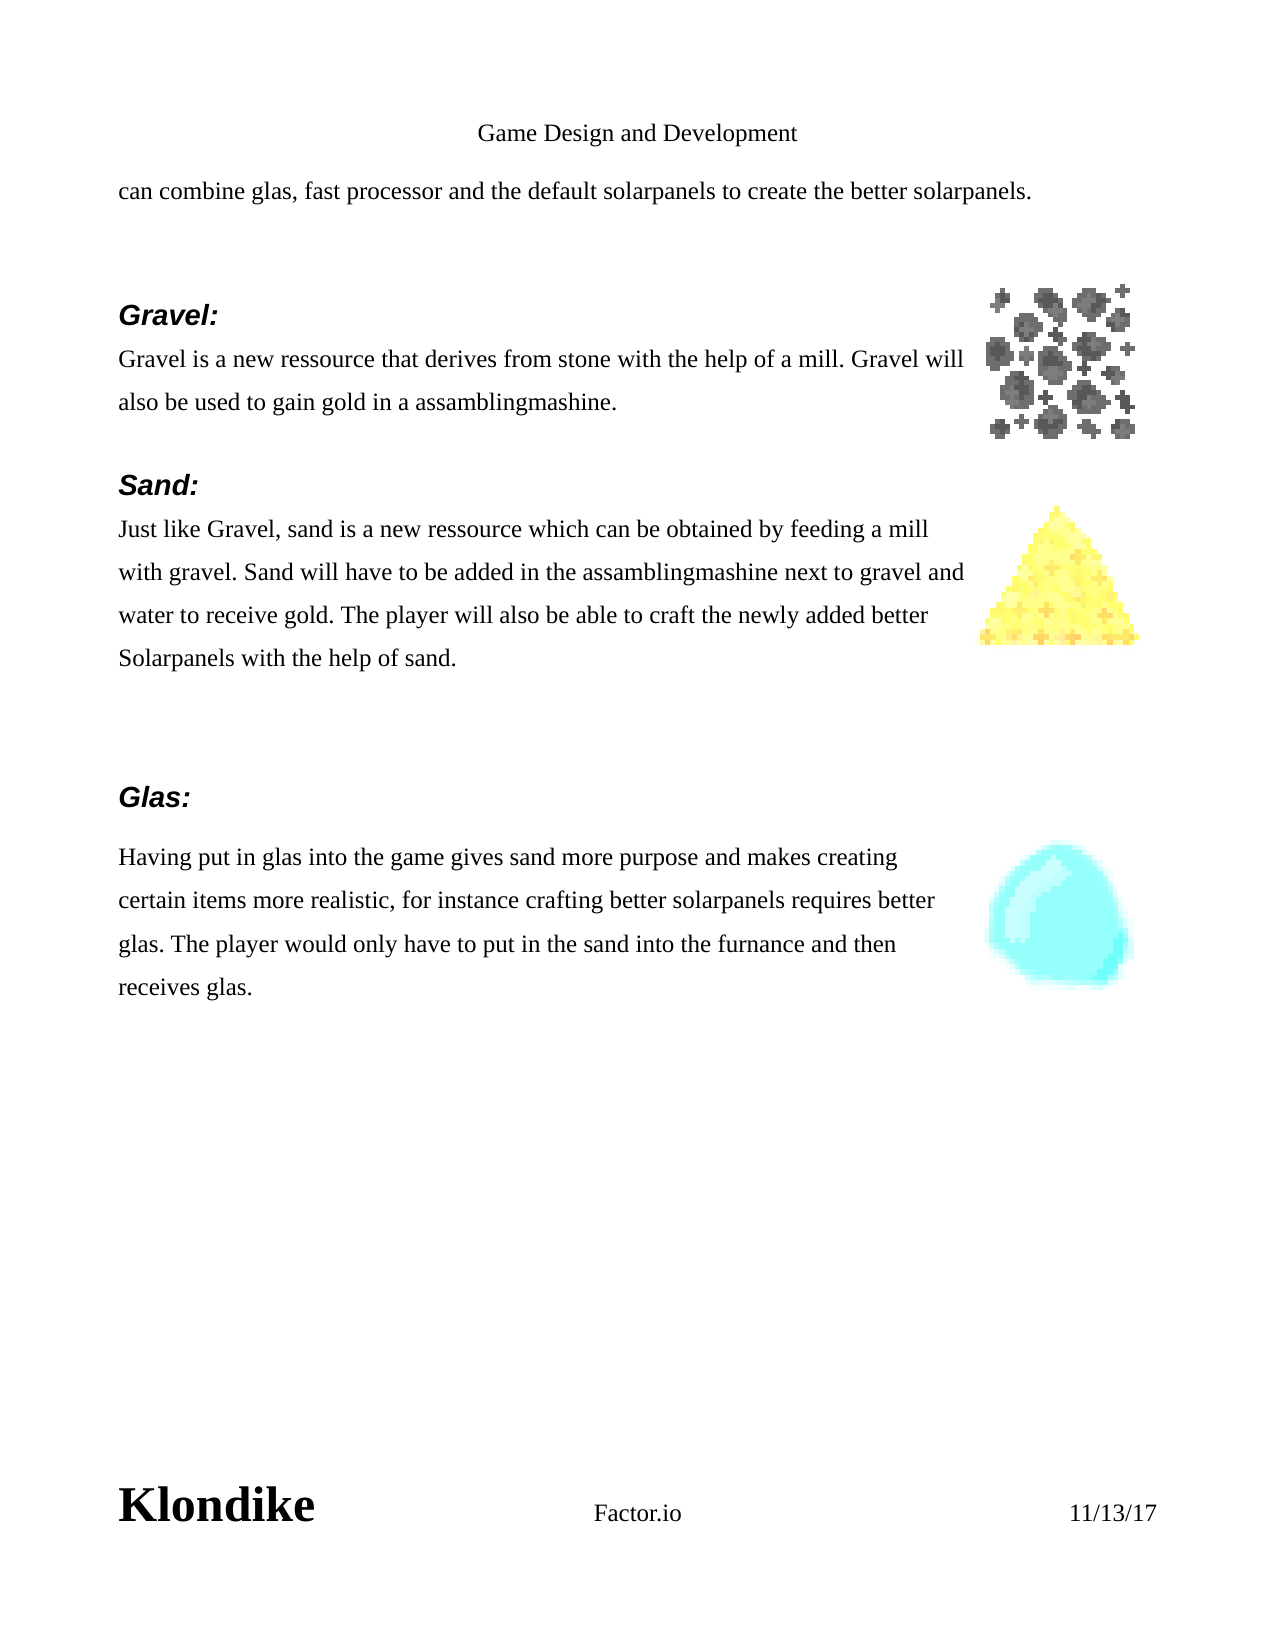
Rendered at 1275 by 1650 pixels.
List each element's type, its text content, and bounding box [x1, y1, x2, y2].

picture [986, 284, 1140, 439]
subtitle [1140, 298, 1157, 332]
picture [975, 480, 1145, 651]
text Having put in glas into the game gives sand more purpose and makes creating certain items more realistic, for instance crafting better solarpanels requires better glas. The player would only have to put in the sand into the furnance and then receives glas. [118, 842, 969, 1001]
text Just like Gravel, sand is a new ressource which can be obtained by feeding a mill with gravel. Sand will have to be added in the assamblingmashine next to gravel and water to receive gold. The player will also be able to craft the newly added better Solarpanels with the help of sand. [118, 514, 1157, 672]
text Gravel is a new ressource that derives from stone with the help of a mill. Gravel will also be used to gain gold in a assamblingmashine. [118, 344, 986, 416]
picture [969, 835, 1134, 1001]
subtitle Sand: [118, 468, 1157, 502]
subtitle Glas: [118, 780, 1157, 813]
subtitle Gravel: [118, 298, 986, 332]
text can combine glas, fast processor and the default solarpanels to create the better solarpanels. [118, 176, 1157, 205]
